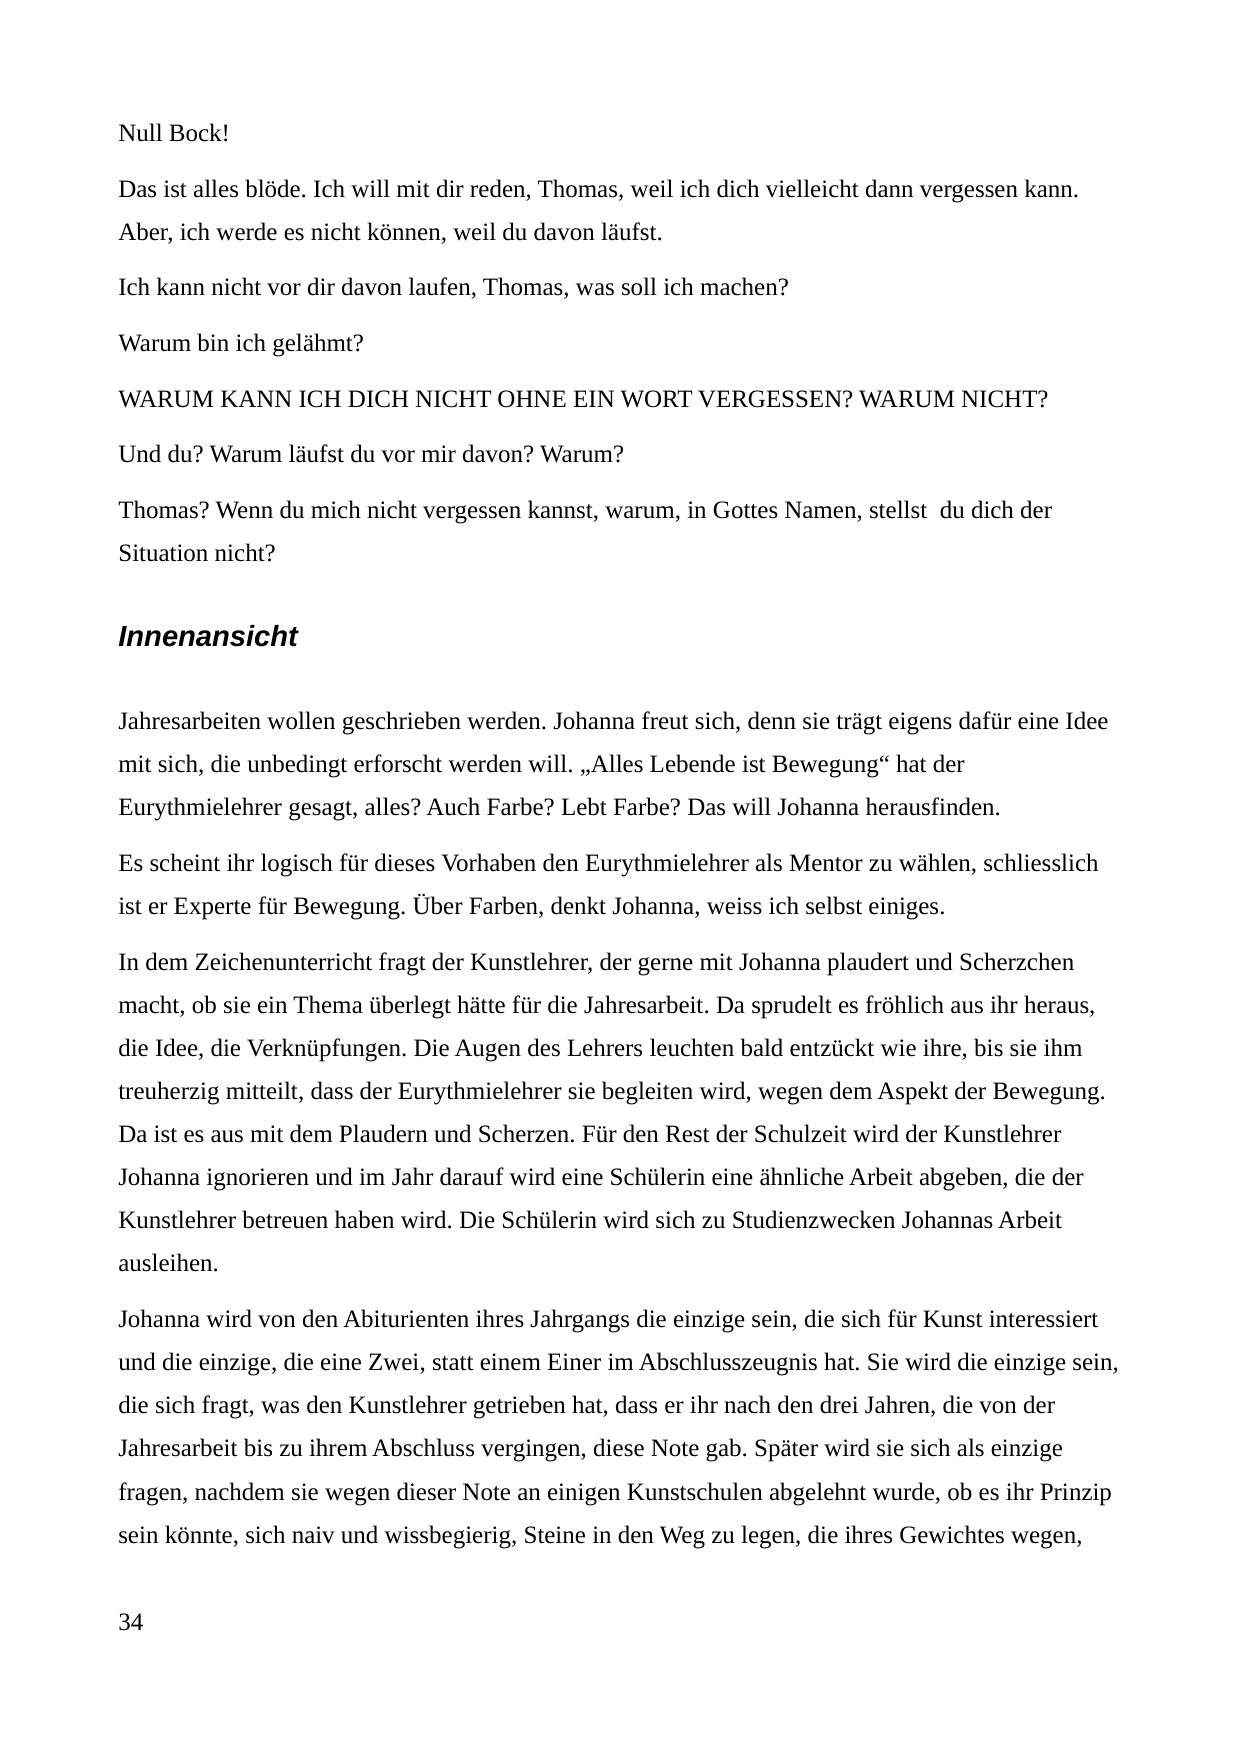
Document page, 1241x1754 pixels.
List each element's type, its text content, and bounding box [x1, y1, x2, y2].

text Null Bock! [118, 118, 1122, 147]
text Thomas? Wenn du mich nicht vergessen kannst, warum, in Gottes Namen, stellst du dich der Situation nicht? [118, 495, 1122, 567]
text Warum bin ich gelähmt? [118, 328, 1122, 357]
text Das ist alles blöde. Ich will mit dir reden, Thomas, weil ich dich vielleicht dann vergessen kann. Aber, ich werde es nicht können, weil du davon läufst. [118, 174, 1122, 246]
text Und du? Warum läufst du vor mir davon? Warum? [118, 439, 1122, 468]
text Es scheint ihr logisch für dieses Vorhaben den Eurythmielehrer als Mentor zu wählen, schliesslich ist er Experte für Bewegung. Über Farben, denkt Johanna, weiss ich selbst einiges. [118, 848, 1122, 920]
text In dem Zeichenunterricht fragt der Kunstlehrer, der gerne mit Johanna plaudert und Scherzchen macht, ob sie ein Thema überlegt hätte für die Jahresarbeit. Da sprudelt es fröhlich aus ihr heraus, die Idee, die Verknüpfungen. Die Augen des Lehrers leuchten bald entzückt wie ihre, bis sie ihm treuherzig mitteilt, dass der Eurythmielehrer sie begleiten wird, wegen dem Aspekt der Bewegung. Da ist es aus mit dem Plaudern und Scherzen. Für den Rest der Schulzeit wird der Kunstlehrer Johanna ignorieren und im Jahr darauf wird eine Schülerin eine ähnliche Arbeit abgeben, die der Kunstlehrer betreuen haben wird. Die Schülerin wird sich zu Studienzwecken Johannas Arbeit ausleihen. [118, 947, 1122, 1277]
text Johanna wird von den Abiturienten ihres Jahrgangs die einzige sein, die sich für Kunst interessiert und die einzige, die eine Zwei, statt einem Einer im Abschlusszeugnis hat. Sie wird die einzige sein, die sich fragt, was den Kunstlehrer getrieben hat, dass er ihr nach den drei Jahren, die von der Jahresarbeit bis zu ihrem Abschluss vergingen, diese Note gab. Später wird sie sich als einzige fragen, nachdem sie wegen dieser Note an einigen Kunstschulen abgelehnt wurde, ob es ihr Prinzip sein könnte, sich naiv und wissbegierig, Steine in den Weg zu legen, die ihres Gewichtes wegen, [118, 1304, 1122, 1548]
text Jahresarbeiten wollen geschrieben werden. Johanna freut sich, denn sie trägt eigens dafür eine Idee mit sich, die unbedingt erforscht werden will. „Alles Lebende ist Bewegung“ hat der Eurythmielehrer gesagt, alles? Auch Farbe? Lebt Farbe? Das will Johanna herausfinden. [118, 706, 1122, 821]
subtitle Innenansicht [118, 619, 1122, 652]
text Ich kann nicht vor dir davon laufen, Thomas, was soll ich machen? [118, 272, 1122, 301]
text WARUM KANN ICH DICH NICHT OHNE EIN WORT VERGESSEN? WARUM NICHT? [118, 384, 1122, 412]
